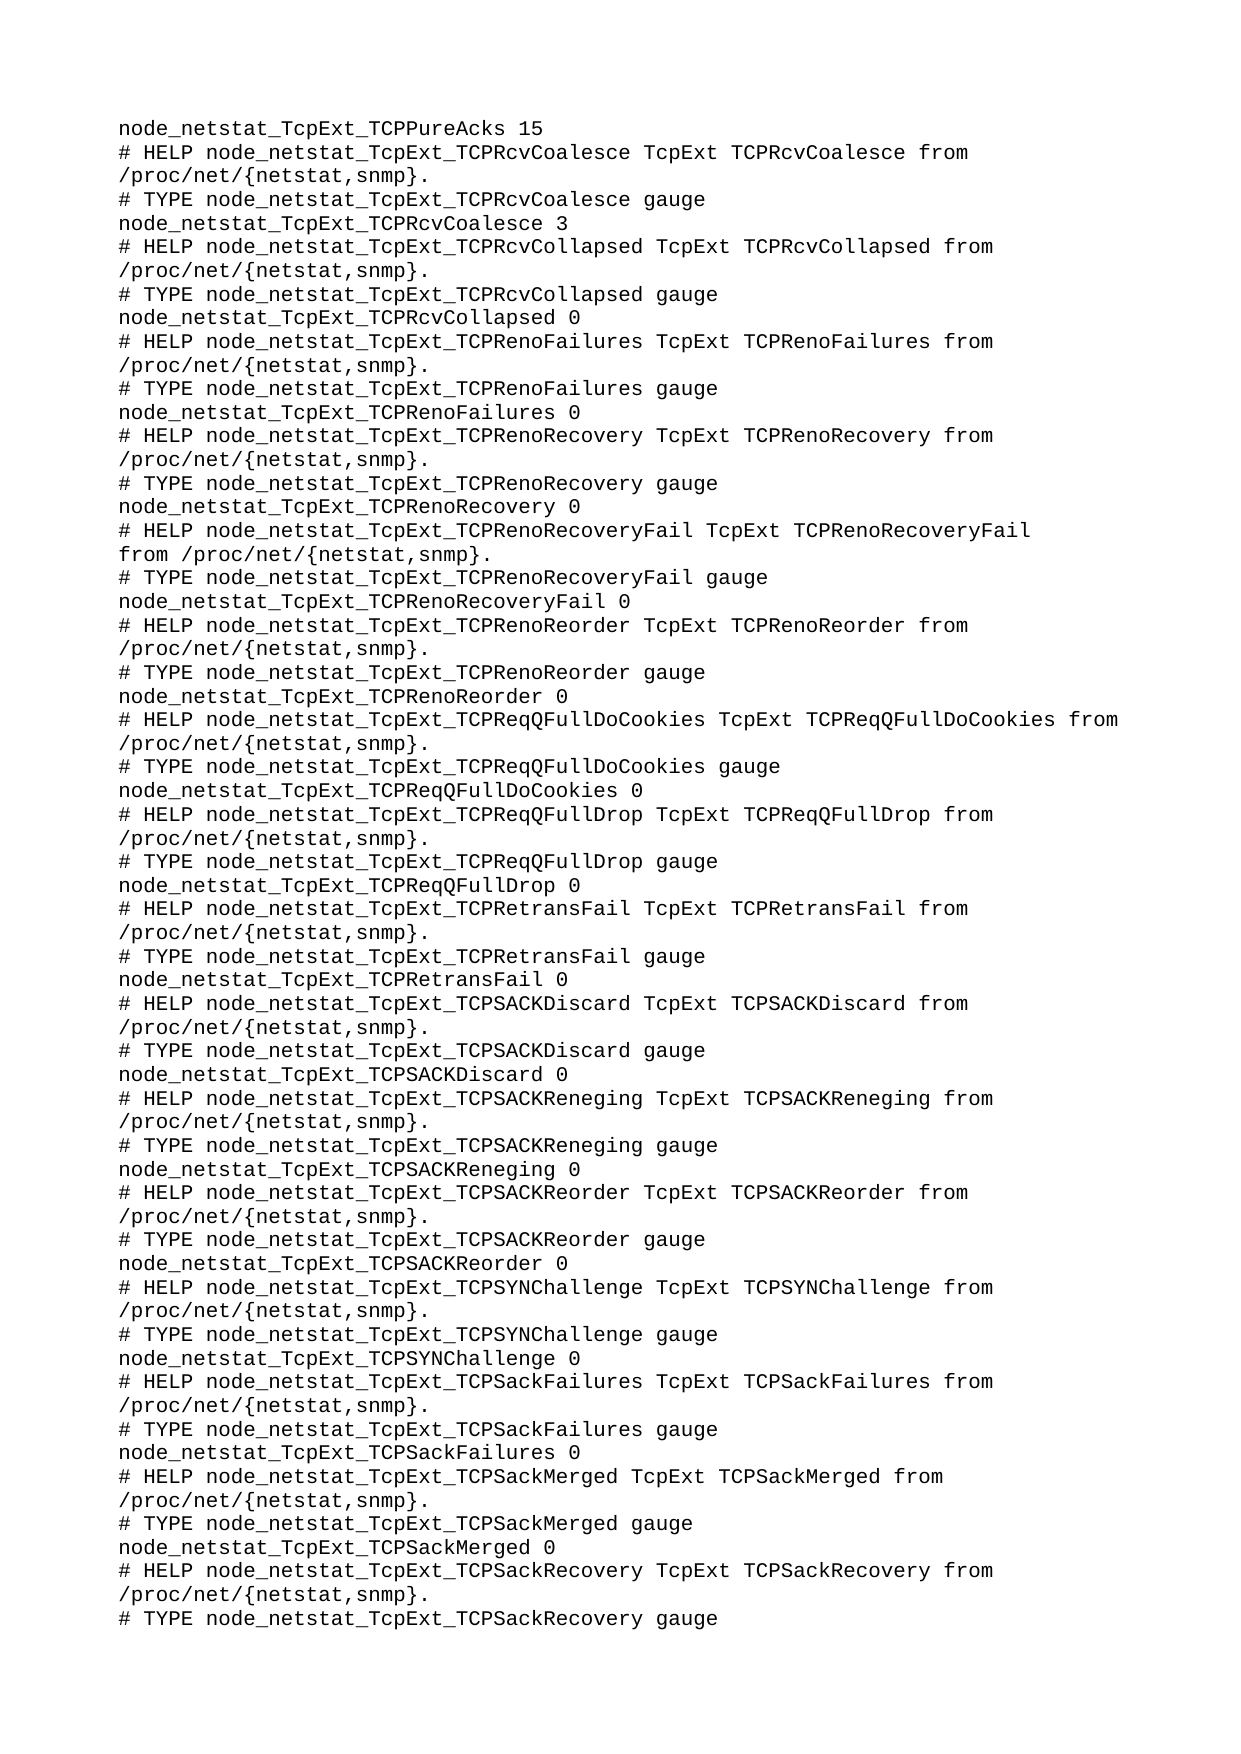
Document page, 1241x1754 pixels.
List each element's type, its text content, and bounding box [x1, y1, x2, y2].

text # HELP node_netstat_TcpExt_TCPRcvCollapsed TcpExt TCPRcvCollapsed from /proc/net/{netstat,snmp}. [118, 236, 1122, 284]
text # TYPE node_netstat_TcpExt_TCPRenoReorder gauge [118, 662, 1122, 686]
text # HELP node_netstat_TcpExt_TCPRenoReorder TcpExt TCPRenoReorder from /proc/net/{netstat,snmp}. [118, 615, 1122, 662]
text node_netstat_TcpExt_TCPReqQFullDoCookies 0 [118, 780, 1122, 804]
text # HELP node_netstat_TcpExt_TCPSYNChallenge TcpExt TCPSYNChallenge from /proc/net/{netstat,snmp}. [118, 1277, 1122, 1324]
text # TYPE node_netstat_TcpExt_TCPRcvCoalesce gauge [118, 189, 1122, 213]
text # TYPE node_netstat_TcpExt_TCPRetransFail gauge [118, 946, 1122, 969]
text node_netstat_TcpExt_TCPSACKReorder 0 [118, 1253, 1122, 1277]
text node_netstat_TcpExt_TCPSackMerged 0 [118, 1537, 1122, 1561]
text # TYPE node_netstat_TcpExt_TCPReqQFullDoCookies gauge [118, 757, 1122, 780]
text # TYPE node_netstat_TcpExt_TCPSACKReneging gauge [118, 1135, 1122, 1158]
text # TYPE node_netstat_TcpExt_TCPRenoRecovery gauge [118, 473, 1122, 496]
text # TYPE node_netstat_TcpExt_TCPRenoFailures gauge [118, 378, 1122, 402]
text node_netstat_TcpExt_TCPRcvCoalesce 3 [118, 213, 1122, 236]
text # HELP node_netstat_TcpExt_TCPRenoRecoveryFail TcpExt TCPRenoRecoveryFail from /proc/net/{netstat,snmp}. [118, 520, 1122, 567]
text # TYPE node_netstat_TcpExt_TCPRcvCollapsed gauge [118, 284, 1122, 307]
text # HELP node_netstat_TcpExt_TCPRcvCoalesce TcpExt TCPRcvCoalesce from /proc/net/{netstat,snmp}. [118, 142, 1122, 189]
text # HELP node_netstat_TcpExt_TCPRenoRecovery TcpExt TCPRenoRecovery from /proc/net/{netstat,snmp}. [118, 426, 1122, 473]
text # TYPE node_netstat_TcpExt_TCPSACKDiscard gauge [118, 1040, 1122, 1064]
text node_netstat_TcpExt_TCPRenoFailures 0 [118, 402, 1122, 426]
text # TYPE node_netstat_TcpExt_TCPSYNChallenge gauge [118, 1324, 1122, 1348]
text # HELP node_netstat_TcpExt_TCPSACKReorder TcpExt TCPSACKReorder from /proc/net/{netstat,snmp}. [118, 1182, 1122, 1229]
text # TYPE node_netstat_TcpExt_TCPSackFailures gauge [118, 1419, 1122, 1442]
text node_netstat_TcpExt_TCPSACKReneging 0 [118, 1158, 1122, 1182]
text node_netstat_TcpExt_TCPRenoReorder 0 [118, 686, 1122, 709]
text node_netstat_TcpExt_TCPSACKDiscard 0 [118, 1064, 1122, 1088]
text node_netstat_TcpExt_TCPRenoRecovery 0 [118, 496, 1122, 520]
text # TYPE node_netstat_TcpExt_TCPReqQFullDrop gauge [118, 851, 1122, 875]
text node_netstat_TcpExt_TCPSackFailures 0 [118, 1442, 1122, 1466]
text # HELP node_netstat_TcpExt_TCPRenoFailures TcpExt TCPRenoFailures from /proc/net/{netstat,snmp}. [118, 331, 1122, 378]
text # TYPE node_netstat_TcpExt_TCPSACKReorder gauge [118, 1229, 1122, 1253]
text # HELP node_netstat_TcpExt_TCPSACKDiscard TcpExt TCPSACKDiscard from /proc/net/{netstat,snmp}. [118, 993, 1122, 1040]
text node_netstat_TcpExt_TCPRcvCollapsed 0 [118, 307, 1122, 331]
text node_netstat_TcpExt_TCPRetransFail 0 [118, 969, 1122, 993]
text # TYPE node_netstat_TcpExt_TCPSackMerged gauge [118, 1513, 1122, 1537]
text node_netstat_TcpExt_TCPSYNChallenge 0 [118, 1348, 1122, 1371]
text # HELP node_netstat_TcpExt_TCPSackRecovery TcpExt TCPSackRecovery from /proc/net/{netstat,snmp}. [118, 1561, 1122, 1608]
text # TYPE node_netstat_TcpExt_TCPSackRecovery gauge [118, 1608, 1122, 1631]
text # HELP node_netstat_TcpExt_TCPSACKReneging TcpExt TCPSACKReneging from /proc/net/{netstat,snmp}. [118, 1088, 1122, 1135]
text node_netstat_TcpExt_TCPReqQFullDrop 0 [118, 875, 1122, 898]
text node_netstat_TcpExt_TCPRenoRecoveryFail 0 [118, 591, 1122, 615]
text # TYPE node_netstat_TcpExt_TCPRenoRecoveryFail gauge [118, 567, 1122, 591]
text # HELP node_netstat_TcpExt_TCPRetransFail TcpExt TCPRetransFail from /proc/net/{netstat,snmp}. [118, 898, 1122, 946]
text # HELP node_netstat_TcpExt_TCPSackFailures TcpExt TCPSackFailures from /proc/net/{netstat,snmp}. [118, 1371, 1122, 1419]
text # HELP node_netstat_TcpExt_TCPReqQFullDrop TcpExt TCPReqQFullDrop from /proc/net/{netstat,snmp}. [118, 804, 1122, 851]
text # HELP node_netstat_TcpExt_TCPReqQFullDoCookies TcpExt TCPReqQFullDoCookies from /proc/net/{netstat,snmp}. [118, 709, 1122, 757]
text # HELP node_netstat_TcpExt_TCPSackMerged TcpExt TCPSackMerged from /proc/net/{netstat,snmp}. [118, 1466, 1122, 1513]
text node_netstat_TcpExt_TCPPureAcks 15 [118, 118, 1122, 142]
